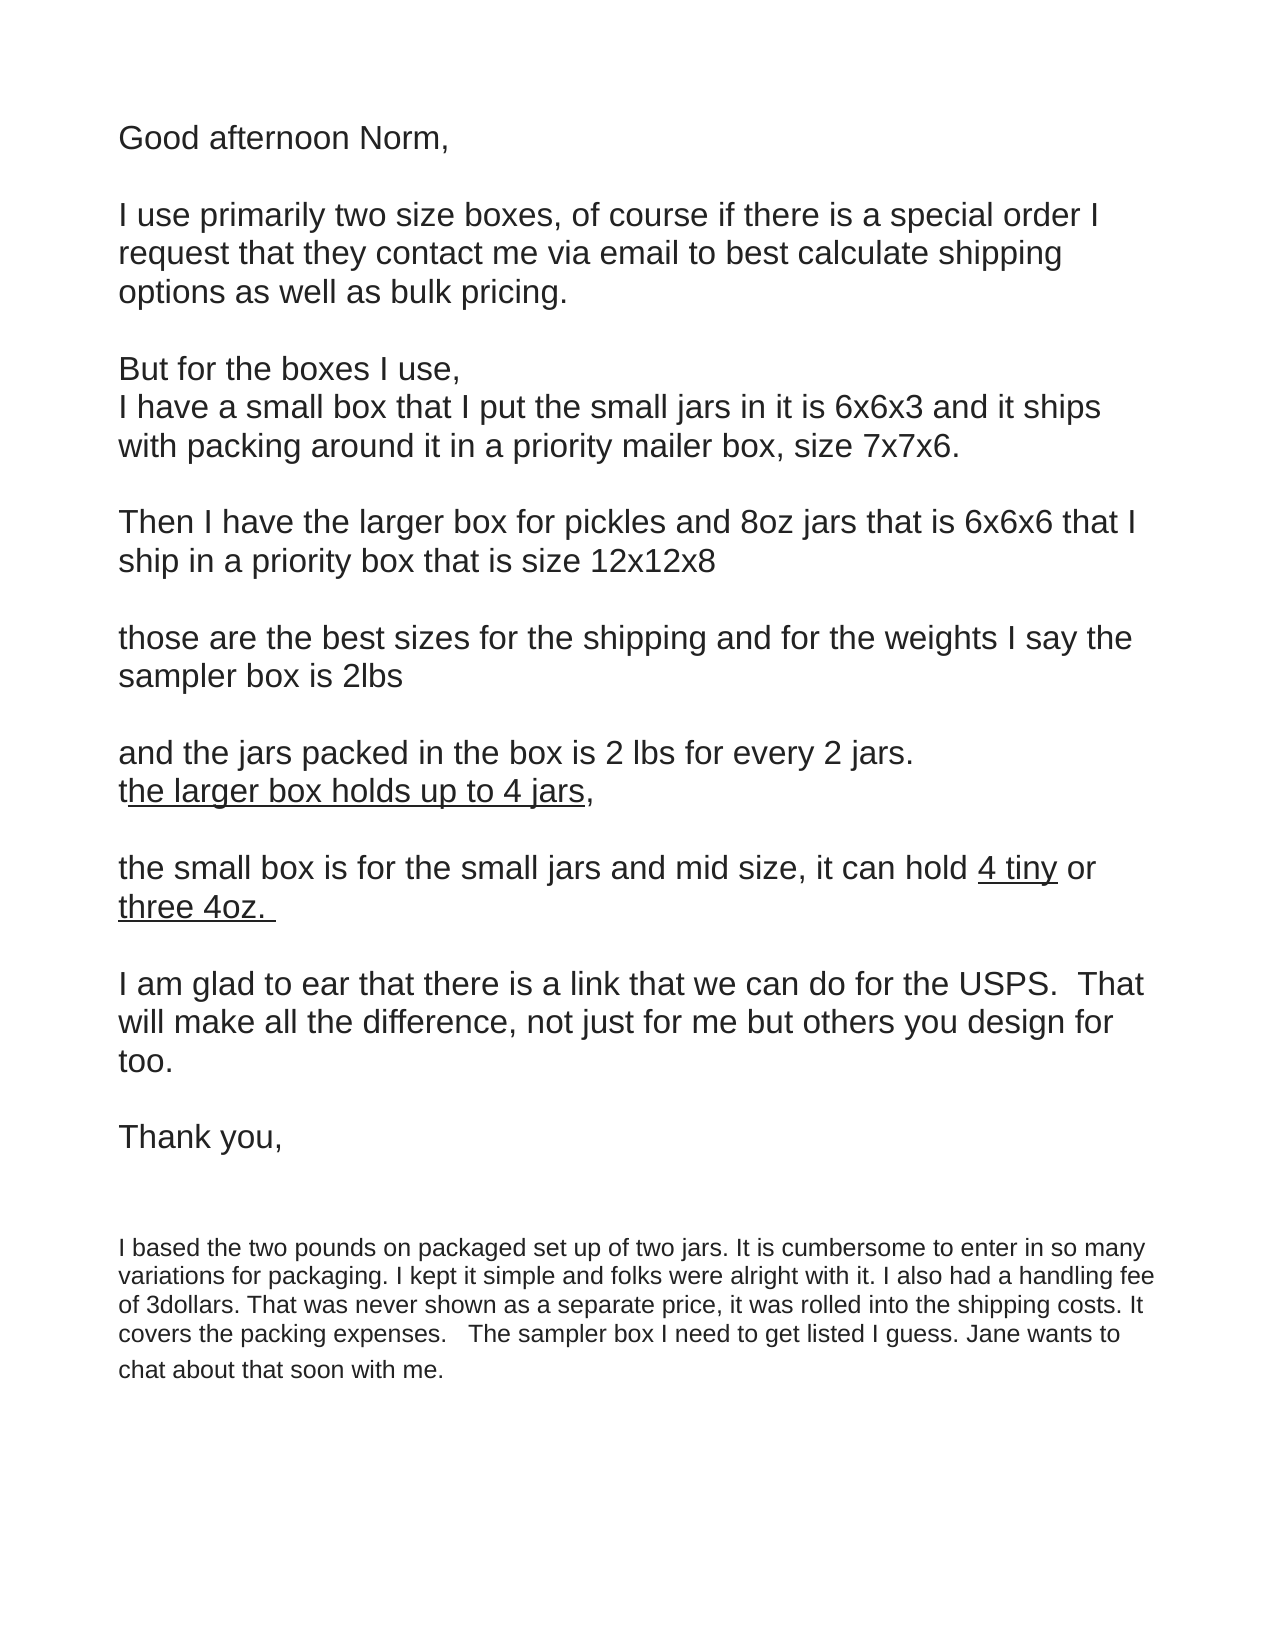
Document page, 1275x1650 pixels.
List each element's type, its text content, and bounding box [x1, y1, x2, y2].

text those are the best sizes for the shipping and for the weights I say the sampler box is 2lbs [118, 618, 1157, 695]
text Then I have the larger box for pickles and 8oz jars that is 6x6x6 that I ship in a priority box that is size 12x12x8 [118, 502, 1157, 579]
text I based the two pounds on packaged set up of two jars. It is cumbersome to enter in so many variations for packaging. I kept it simple and folks were alright with it. I also had a handling fee of 3dollars. That was never shown as a separate price, it was rolled into the shipping costs. It covers the packing expenses. The sampler box I need to get listed I guess. Jane wants to chat about that soon with me. [118, 1233, 1157, 1386]
text Good afternoon Norm, [118, 118, 1157, 157]
text the larger box holds up to 4 jars, [118, 772, 1157, 810]
text and the jars packed in the box is 2 lbs for every 2 jars. [118, 733, 1157, 772]
text I am glad to ear that there is a link that we can do for the USPS. That will make all the difference, not just for me but others you design for too. [118, 964, 1157, 1079]
text Thank you, [118, 1117, 1157, 1156]
text the small box is for the small jars and mid size, it can hold 4 tiny or three 4oz. [118, 848, 1157, 925]
text I have a small box that I put the small jars in it is 6x6x3 and it ships with packing around it in a priority mailer box, size 7x7x6. [118, 387, 1157, 464]
text But for the boxes I use, [118, 349, 1157, 387]
text I use primarily two size boxes, of course if there is a special order I request that they contact me via email to best calculate shipping options as well as bulk pricing. [118, 195, 1157, 310]
